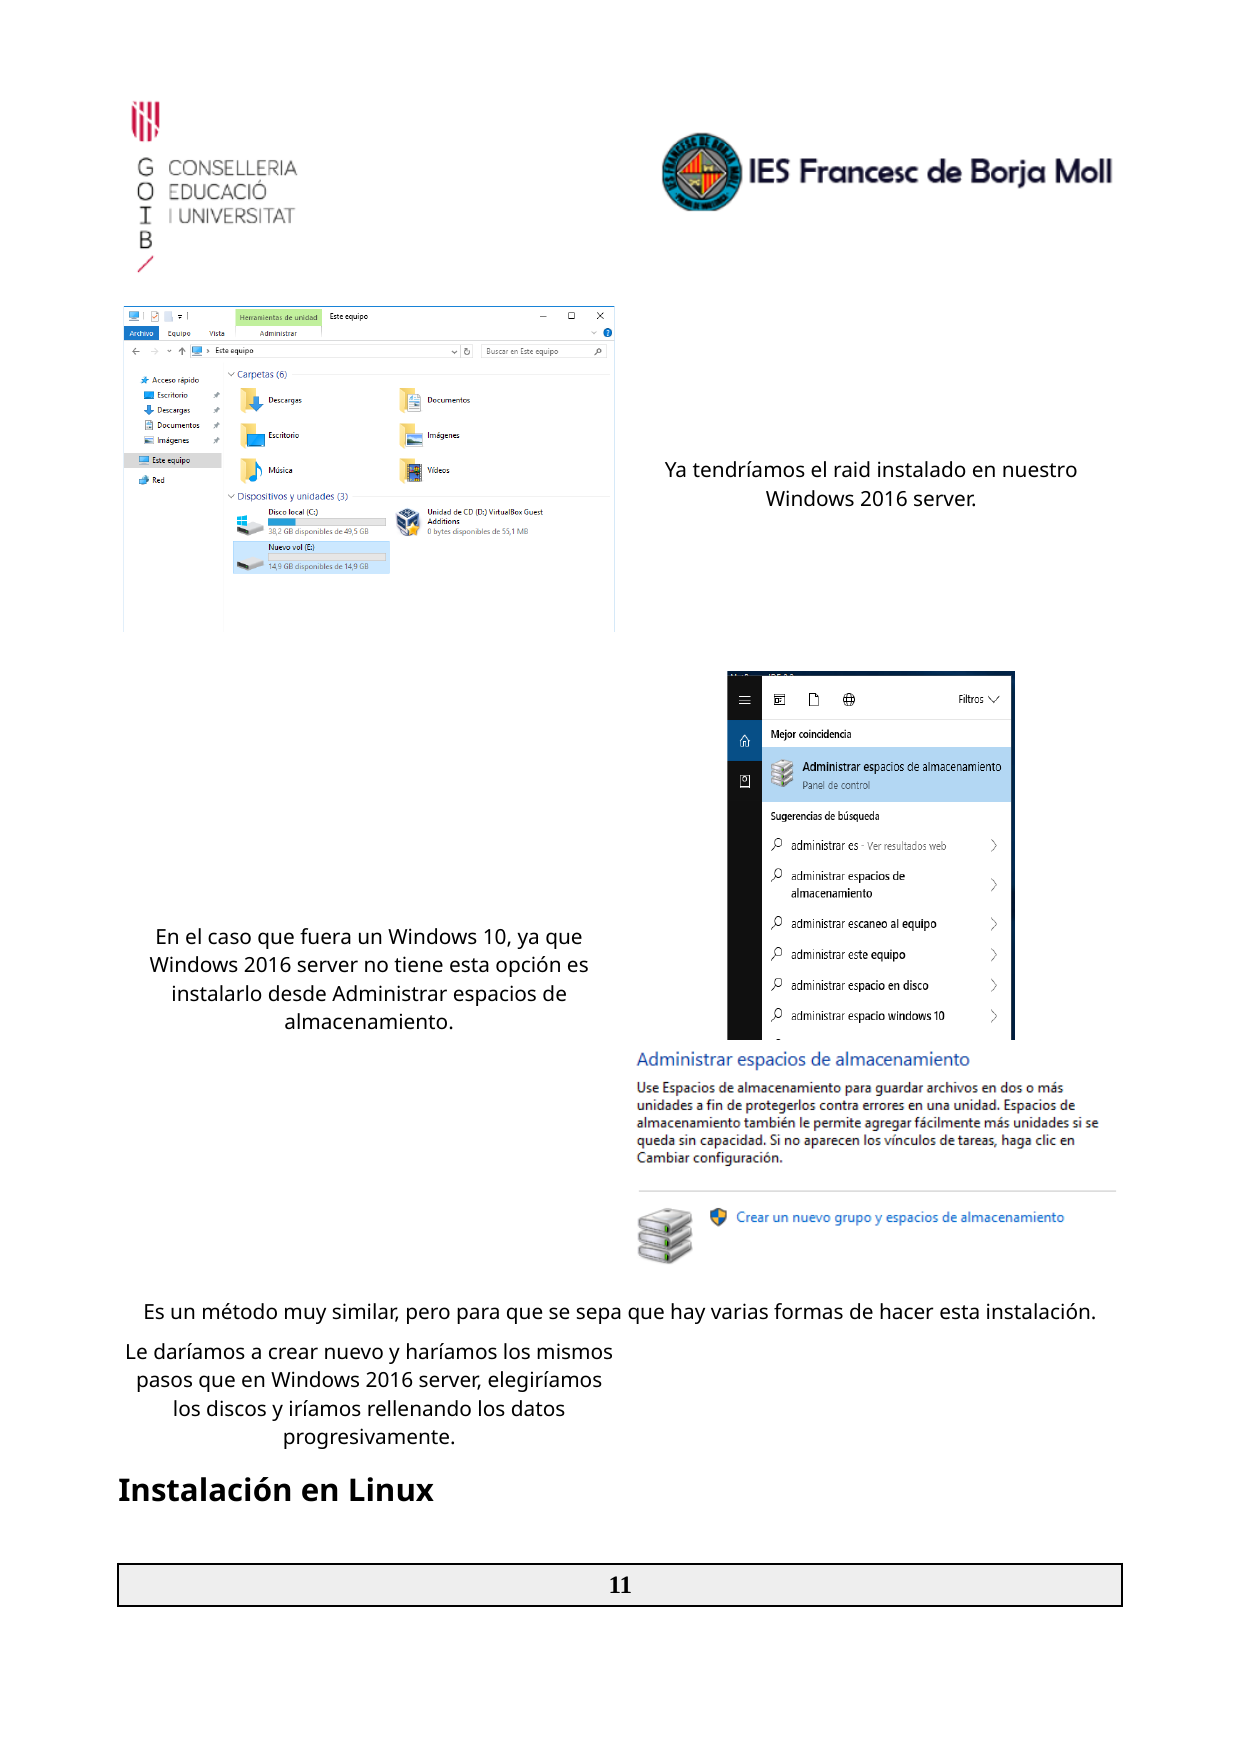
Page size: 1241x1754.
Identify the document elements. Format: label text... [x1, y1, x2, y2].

table_cell [620, 666, 1122, 1283]
table_cell [620, 1284, 1122, 1291]
table_cell Le daríamos a crear nuevo y haríamos los mismos pasos que en Windows 2016 server, elegiríamos los discos y iríamos rellenando los datos progresivamente. [118, 1331, 620, 1456]
text Instalación en Linux [118, 1468, 1122, 1511]
table_cell En el caso que fuera un Windows 10, ya que Windows 2016 server no tiene esta opción es instalarlo desde Administrar espacios de almacenamiento. [118, 666, 620, 1291]
table_cell Ya tendríamos el raid instalado en nuestro Windows 2016 server. [620, 301, 1122, 666]
table_cell [118, 301, 620, 666]
table_cell Es un método muy similar, pero para que se sepa que hay varias formas de hacer esta instalación. [118, 1291, 1122, 1331]
table_cell [620, 1331, 1122, 1456]
picture [118, 91, 380, 281]
picture [637, 107, 1128, 257]
picture [625, 671, 1117, 1284]
picture [123, 306, 615, 632]
